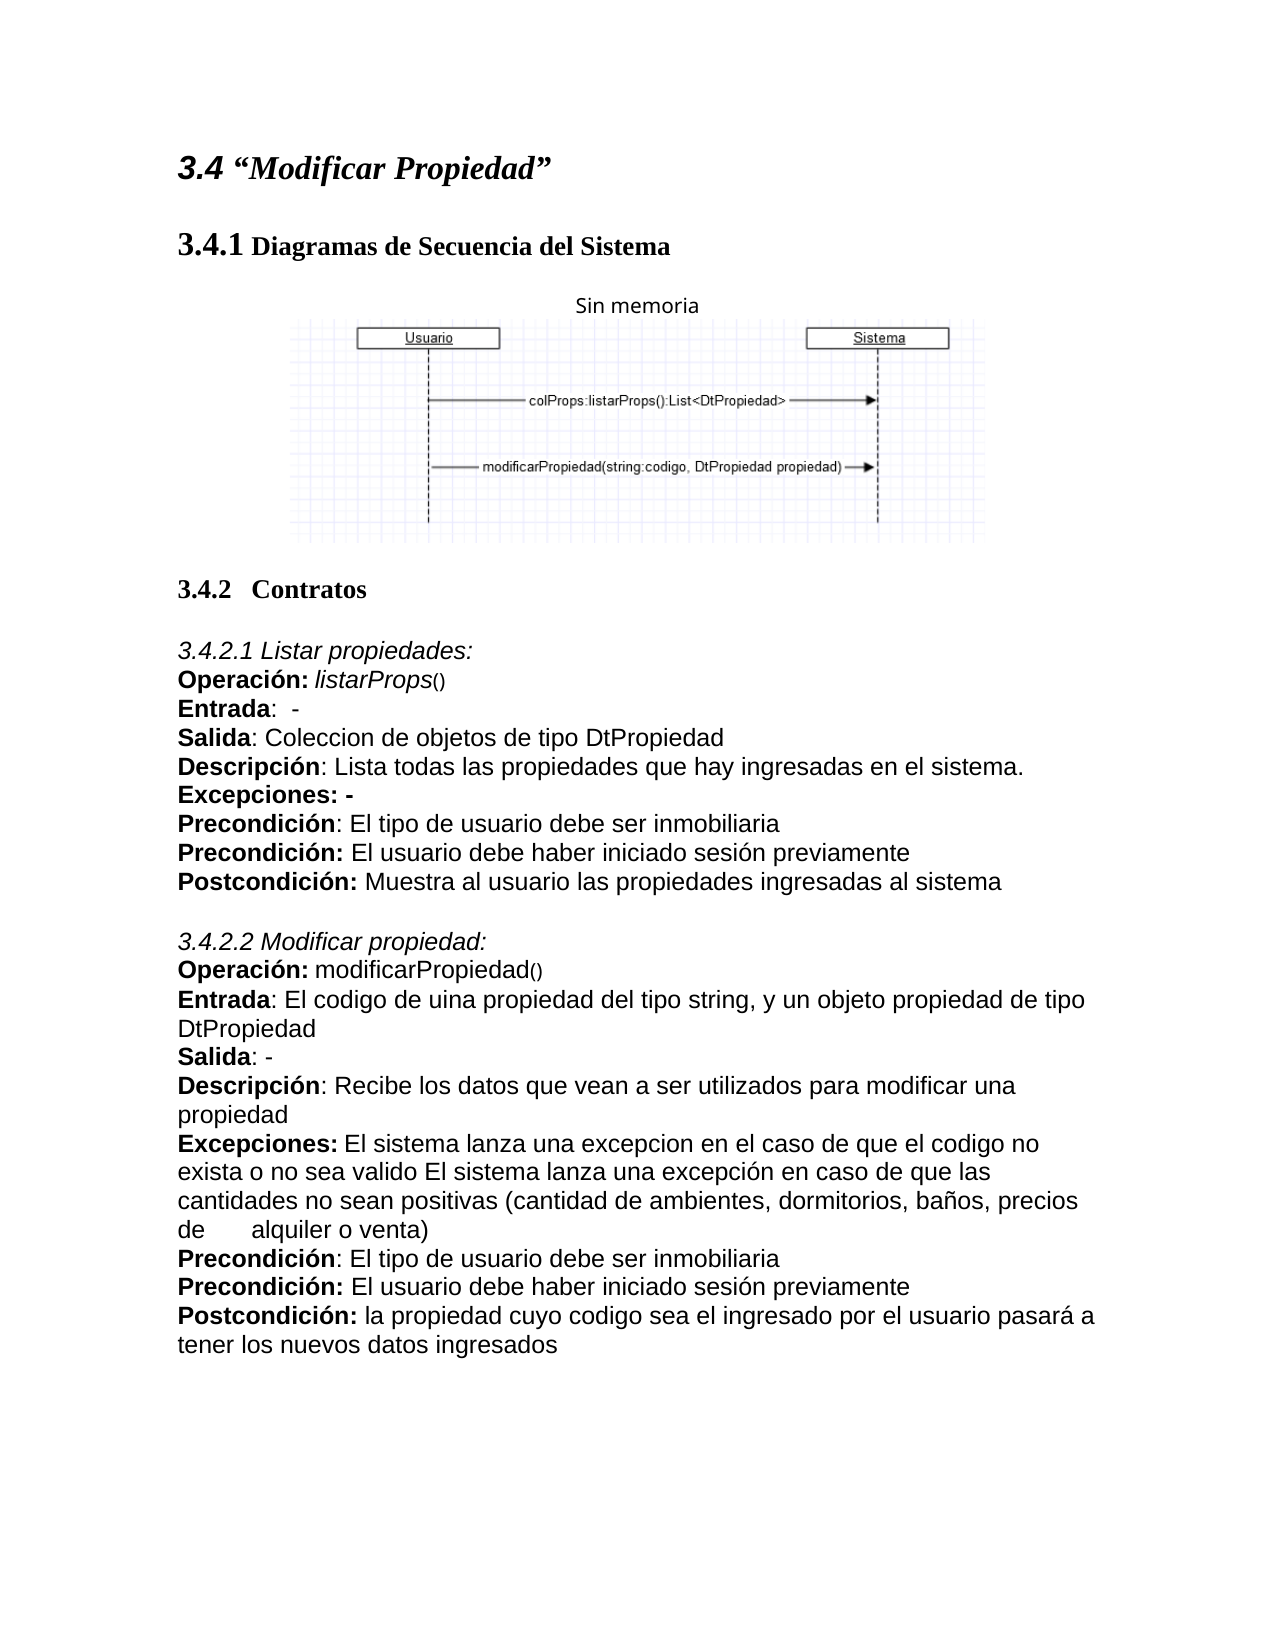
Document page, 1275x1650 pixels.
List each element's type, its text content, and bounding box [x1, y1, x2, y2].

text Excepciones: - [177, 780, 1098, 809]
text 3.4.2.2 Modificar propiedad: [177, 927, 1098, 955]
text 3.4 “Modificar Propiedad” [177, 148, 1098, 186]
picture [289, 319, 986, 543]
text 3.4.1 Diagramas de Secuencia del Sistema [177, 224, 1098, 263]
text Precondición: El tipo de usuario debe ser inmobiliaria [177, 809, 1098, 838]
text Operación: listarProps() [177, 664, 1098, 694]
text Descripción: Lista todas las propiedades que hay ingresadas en el sistema. [177, 752, 1098, 780]
text Precondición: El tipo de usuario debe ser inmobiliaria [177, 1244, 1098, 1272]
text Entrada: El codigo de uina propiedad del tipo string, y un objeto propiedad de tipo DtPropiedad [177, 985, 1098, 1042]
text Sin memoria [177, 291, 1098, 320]
text Precondición: El usuario debe haber iniciado sesión previamente [177, 838, 1098, 867]
text Postcondición: la propiedad cuyo codigo sea el ingresado por el usuario pasará a tener los nuevos datos ingresados [177, 1301, 1098, 1359]
text Excepciones: El sistema lanza una excepcion en el caso de que el codigo no exista o no sea valido El sistema lanza una excepción en caso de que las cantidades no sean positivas (cantidad de ambientes, dormitorios, baños, precios de alquiler o venta) [177, 1129, 1098, 1244]
text Salida: - [177, 1042, 1098, 1071]
text Descripción: Recibe los datos que vean a ser utilizados para modificar una propiedad [177, 1071, 1098, 1129]
text 3.4.2.1 Listar propiedades: [177, 636, 1098, 664]
text Operación: modificarPropiedad() [177, 955, 1098, 985]
text Salida: Coleccion de objetos de tipo DtPropiedad [177, 723, 1098, 752]
text Postcondición: Muestra al usuario las propiedades ingresadas al sistema [177, 867, 1098, 895]
text Entrada: - [177, 694, 1098, 723]
text Precondición: El usuario debe haber iniciado sesión previamente [177, 1272, 1098, 1301]
text 3.4.2 Contratos [177, 573, 1098, 605]
